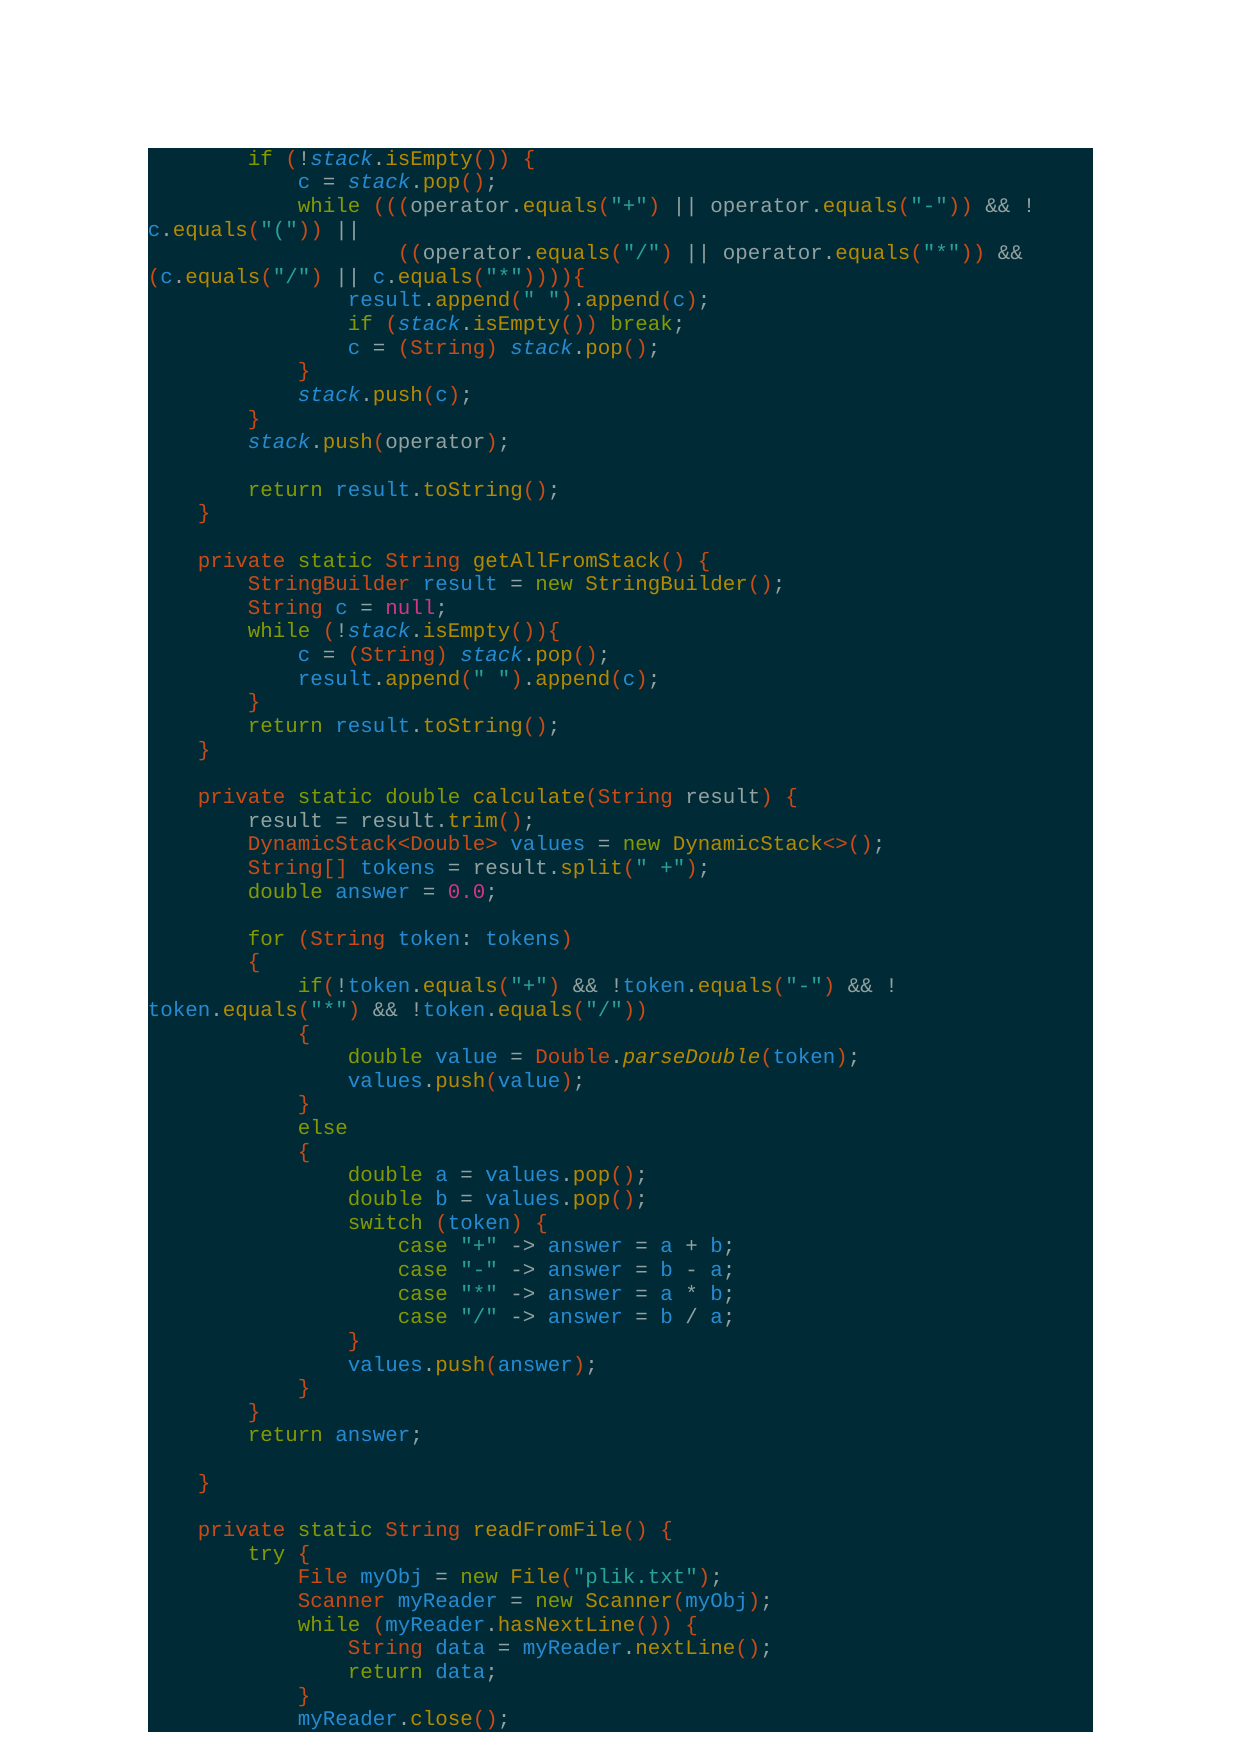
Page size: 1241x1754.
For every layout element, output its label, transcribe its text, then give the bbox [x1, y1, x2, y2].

text if (!stack.isEmpty()) { c = stack.pop(); while (((operator.equals("+") || operator.equals("-")) && !c.equals("(")) || ((operator.equals("/") || operator.equals("*")) && (c.equals("/") || c.equals("*")))){ result.append(" ").append(c); if (stack.isEmpty()) break; c = (String) stack.pop(); } stack.push(c); } stack.push(operator); return result.toString(); } private static String getAllFromStack() { StringBuilder result = new StringBuilder(); String c = null; while (!stack.isEmpty()){ c = (String) stack.pop(); result.append(" ").append(c); } return result.toString(); } private static double calculate(String result) { result = result.trim(); DynamicStack<Double> values = new DynamicStack<>(); String[] tokens = result.split(" +"); double answer = 0.0; for (String token: tokens) { if(!token.equals("+") && !token.equals("-") && !token.equals("*") && !token.equals("/")) { double value = Double.parseDouble(token); values.push(value); } else { double a = values.pop(); double b = values.pop(); switch (token) { case "+" -> answer = a + b; case "-" -> answer = b - a; case "*" -> answer = a * b; case "/" -> answer = b / a; } values.push(answer); } } return answer; } private static String readFromFile() { try { File myObj = new File("plik.txt"); Scanner myReader = new Scanner(myObj); while (myReader.hasNextLine()) { String data = myReader.nextLine(); return data; } myReader.close(); [148, 148, 1093, 1732]
